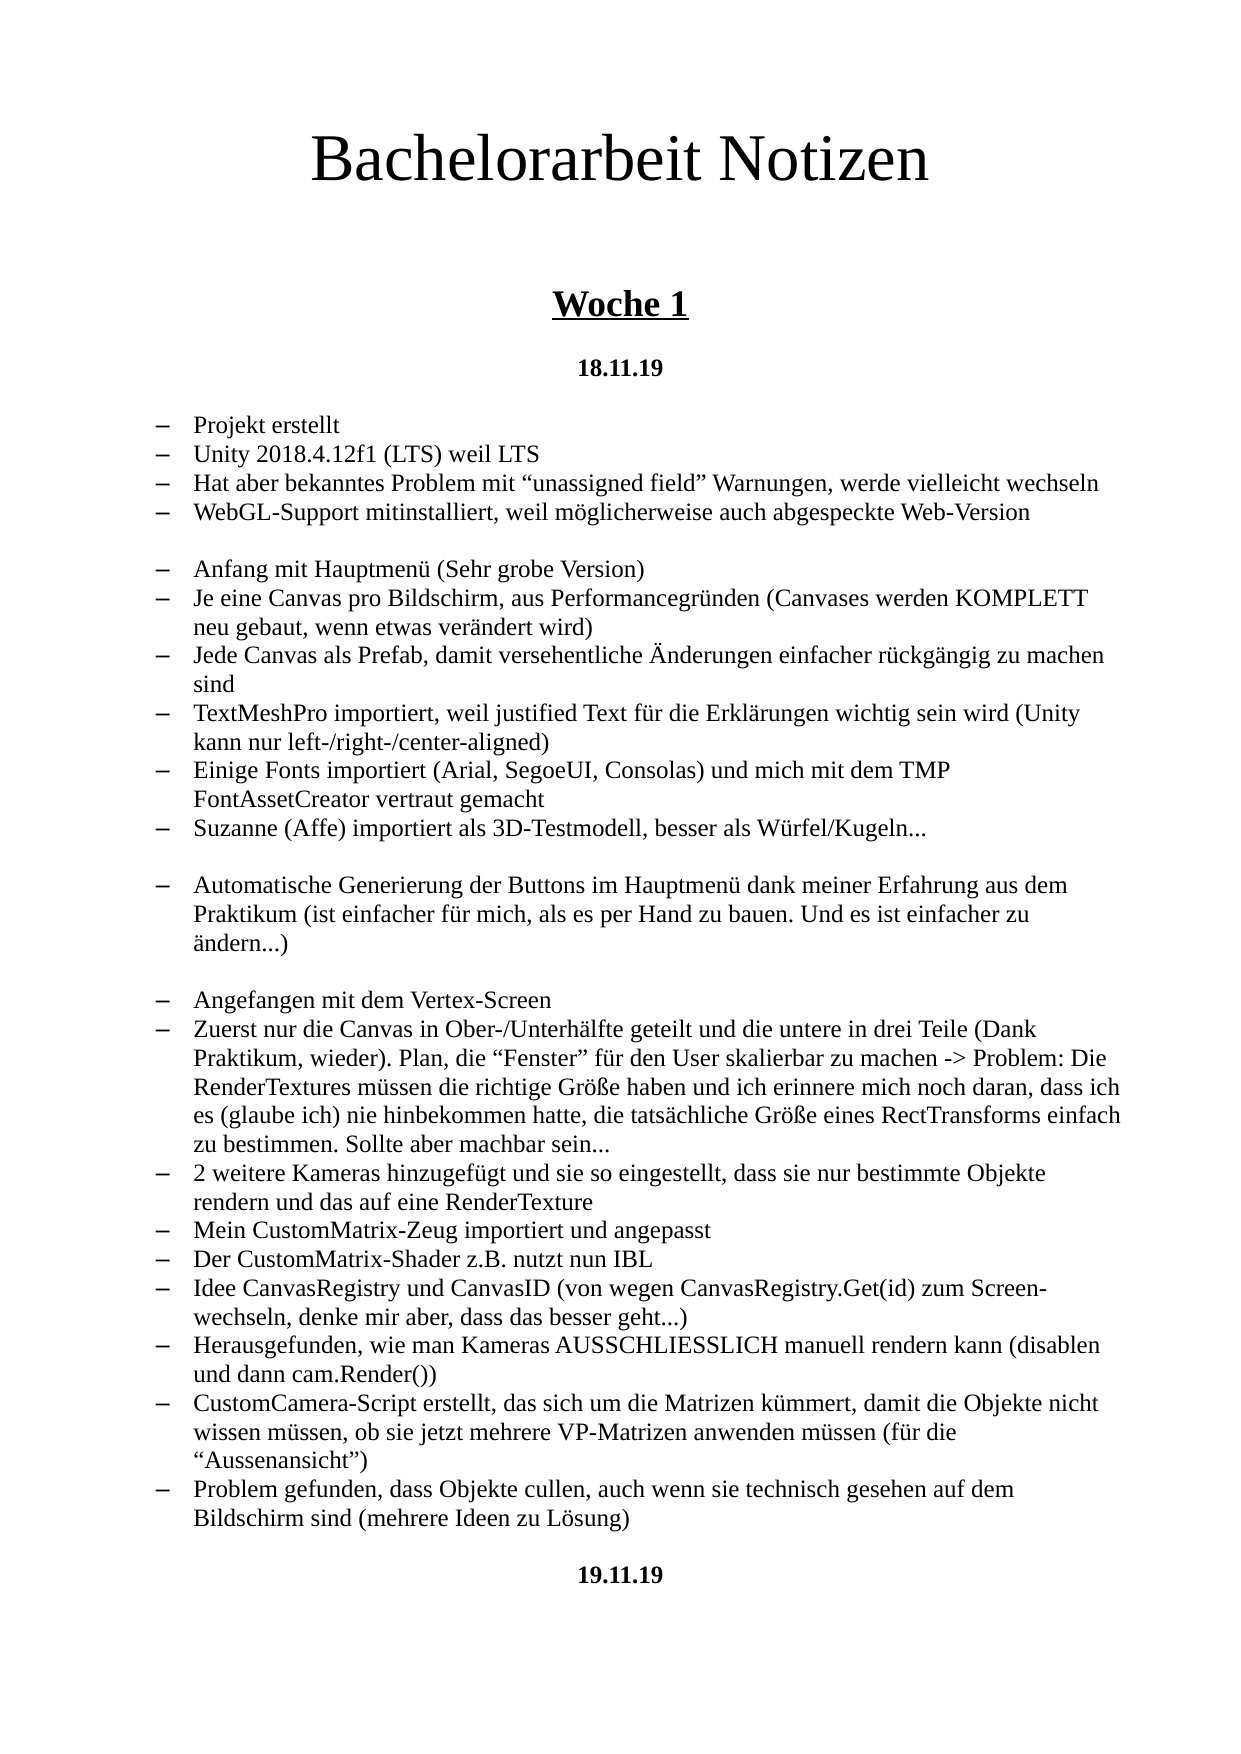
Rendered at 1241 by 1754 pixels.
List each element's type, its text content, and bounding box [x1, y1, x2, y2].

list Herausgefunden, wie man Kameras AUSSCHLIESSLICH manuell rendern kann (disablen und dann cam.Render()) [156, 1330, 1122, 1388]
list Einige Fonts importiert (Arial, SegoeUI, Consolas) und mich mit dem TMP FontAssetCreator vertraut gemacht [156, 755, 1122, 813]
list Problem gefunden, dass Objekte cullen, auch wenn sie technisch gesehen auf dem Bildschirm sind (mehrere Ideen zu Lösung) [156, 1474, 1122, 1532]
text Woche 1 [118, 281, 1122, 324]
text 19.11.19 [118, 1560, 1122, 1589]
list Mein CustomMatrix-Zeug importiert und angepasst [156, 1215, 1122, 1244]
list Der CustomMatrix-Shader z.B. nutzt nun IBL [156, 1244, 1122, 1273]
list Idee CanvasRegistry und CanvasID (von wegen CanvasRegistry.Get(id) zum Screen-wechseln, denke mir aber, dass das besser geht...) [156, 1273, 1122, 1330]
list Automatische Generierung der Buttons im Hauptmenü dank meiner Erfahrung aus dem Praktikum (ist einfacher für mich, als es per Hand zu bauen. Und es ist einfacher zu ändern...) [156, 870, 1122, 957]
list TextMeshPro importiert, weil justified Text für die Erklärungen wichtig sein wird (Unity kann nur left-/right-/center-aligned) [156, 698, 1122, 755]
list WebGL-Support mitinstalliert, weil möglicherweise auch abgespeckte Web-Version [156, 497, 1122, 525]
list Projekt erstellt [156, 410, 1122, 439]
list Jede Canvas als Prefab, damit versehentliche Änderungen einfacher rückgängig zu machen sind [156, 640, 1122, 698]
list Anfang mit Hauptmenü (Sehr grobe Version) [156, 554, 1122, 583]
list Hat aber bekanntes Problem mit “unassigned field” Warnungen, werde vielleicht wechseln [156, 468, 1122, 497]
text 18.11.19 [118, 353, 1122, 382]
list CustomCamera-Script erstellt, das sich um die Matrizen kümmert, damit die Objekte nicht wissen müssen, ob sie jetzt mehrere VP-Matrizen anwenden müssen (für die “Aussenansicht”) [156, 1388, 1122, 1474]
list 2 weitere Kameras hinzugefügt und sie so eingestellt, dass sie nur bestimmte Objekte rendern und das auf eine RenderTexture [156, 1158, 1122, 1215]
list Suzanne (Affe) importiert als 3D-Testmodell, besser als Würfel/Kugeln... [156, 813, 1122, 842]
list Angefangen mit dem Vertex-Screen [156, 985, 1122, 1014]
list Unity 2018.4.12f1 (LTS) weil LTS [156, 439, 1122, 468]
list Je eine Canvas pro Bildschirm, aus Performancegründen (Canvases werden KOMPLETT neu gebaut, wenn etwas verändert wird) [156, 583, 1122, 640]
list Zuerst nur die Canvas in Ober-/Unterhälfte geteilt und die untere in drei Teile (Dank Praktikum, wieder). Plan, die “Fenster” für den User skalierbar zu machen -> Problem: Die RenderTextures müssen die richtige Größe haben und ich erinnere mich noch daran, dass ich es (glaube ich) nie hinbekommen hatte, die tatsächliche Größe eines RectTransforms einfach zu bestimmen. Sollte aber machbar sein... [156, 1014, 1122, 1158]
text Bachelorarbeit Notizen [118, 118, 1122, 195]
